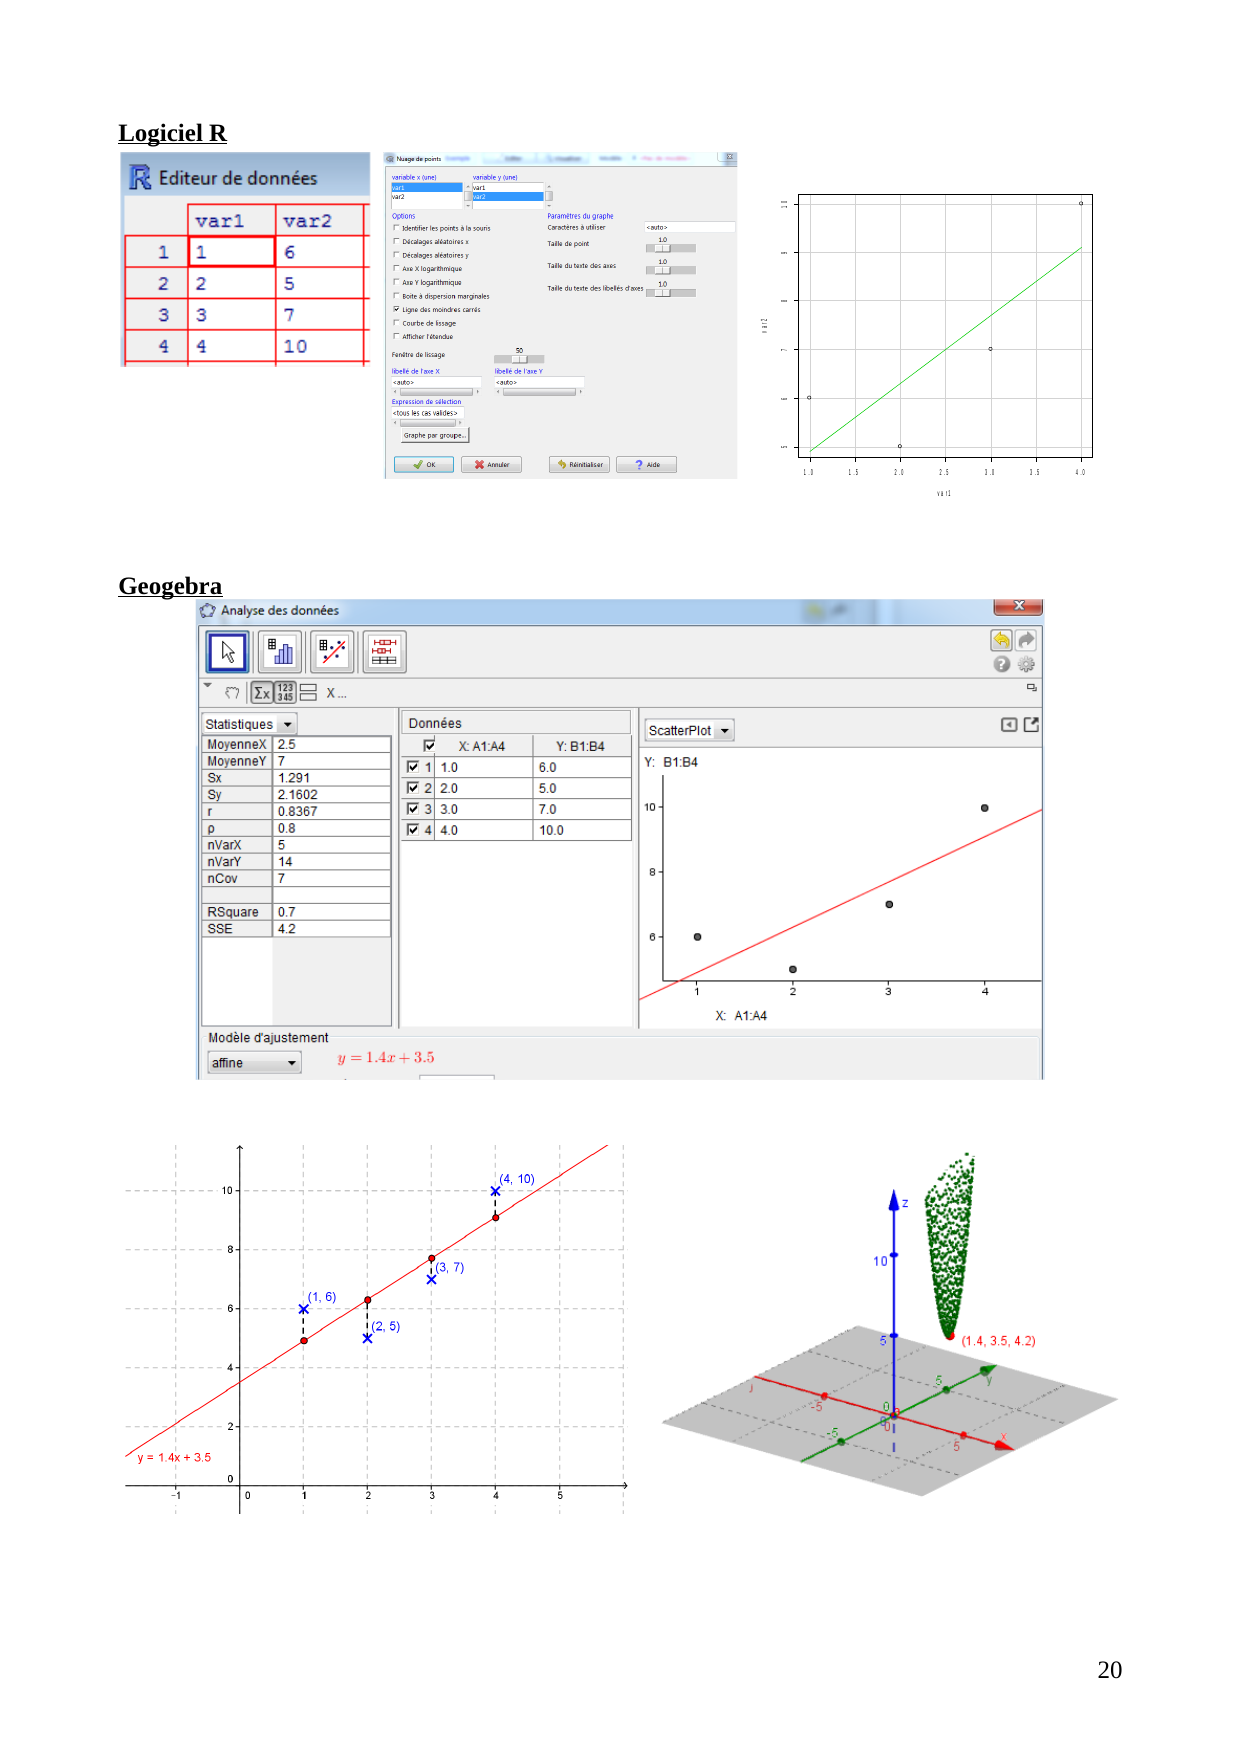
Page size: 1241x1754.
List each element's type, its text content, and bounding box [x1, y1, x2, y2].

text Geogebra [118, 571, 1122, 599]
text Logiciel R [118, 118, 1122, 147]
picture [120, 152, 371, 367]
table_header [118, 147, 373, 542]
picture [383, 152, 738, 479]
table_header [373, 479, 748, 542]
table_header [748, 147, 1123, 542]
picture [195, 599, 1045, 1080]
table_header [656, 1109, 1123, 1552]
table_header [373, 147, 748, 478]
table_header [118, 1109, 656, 1552]
